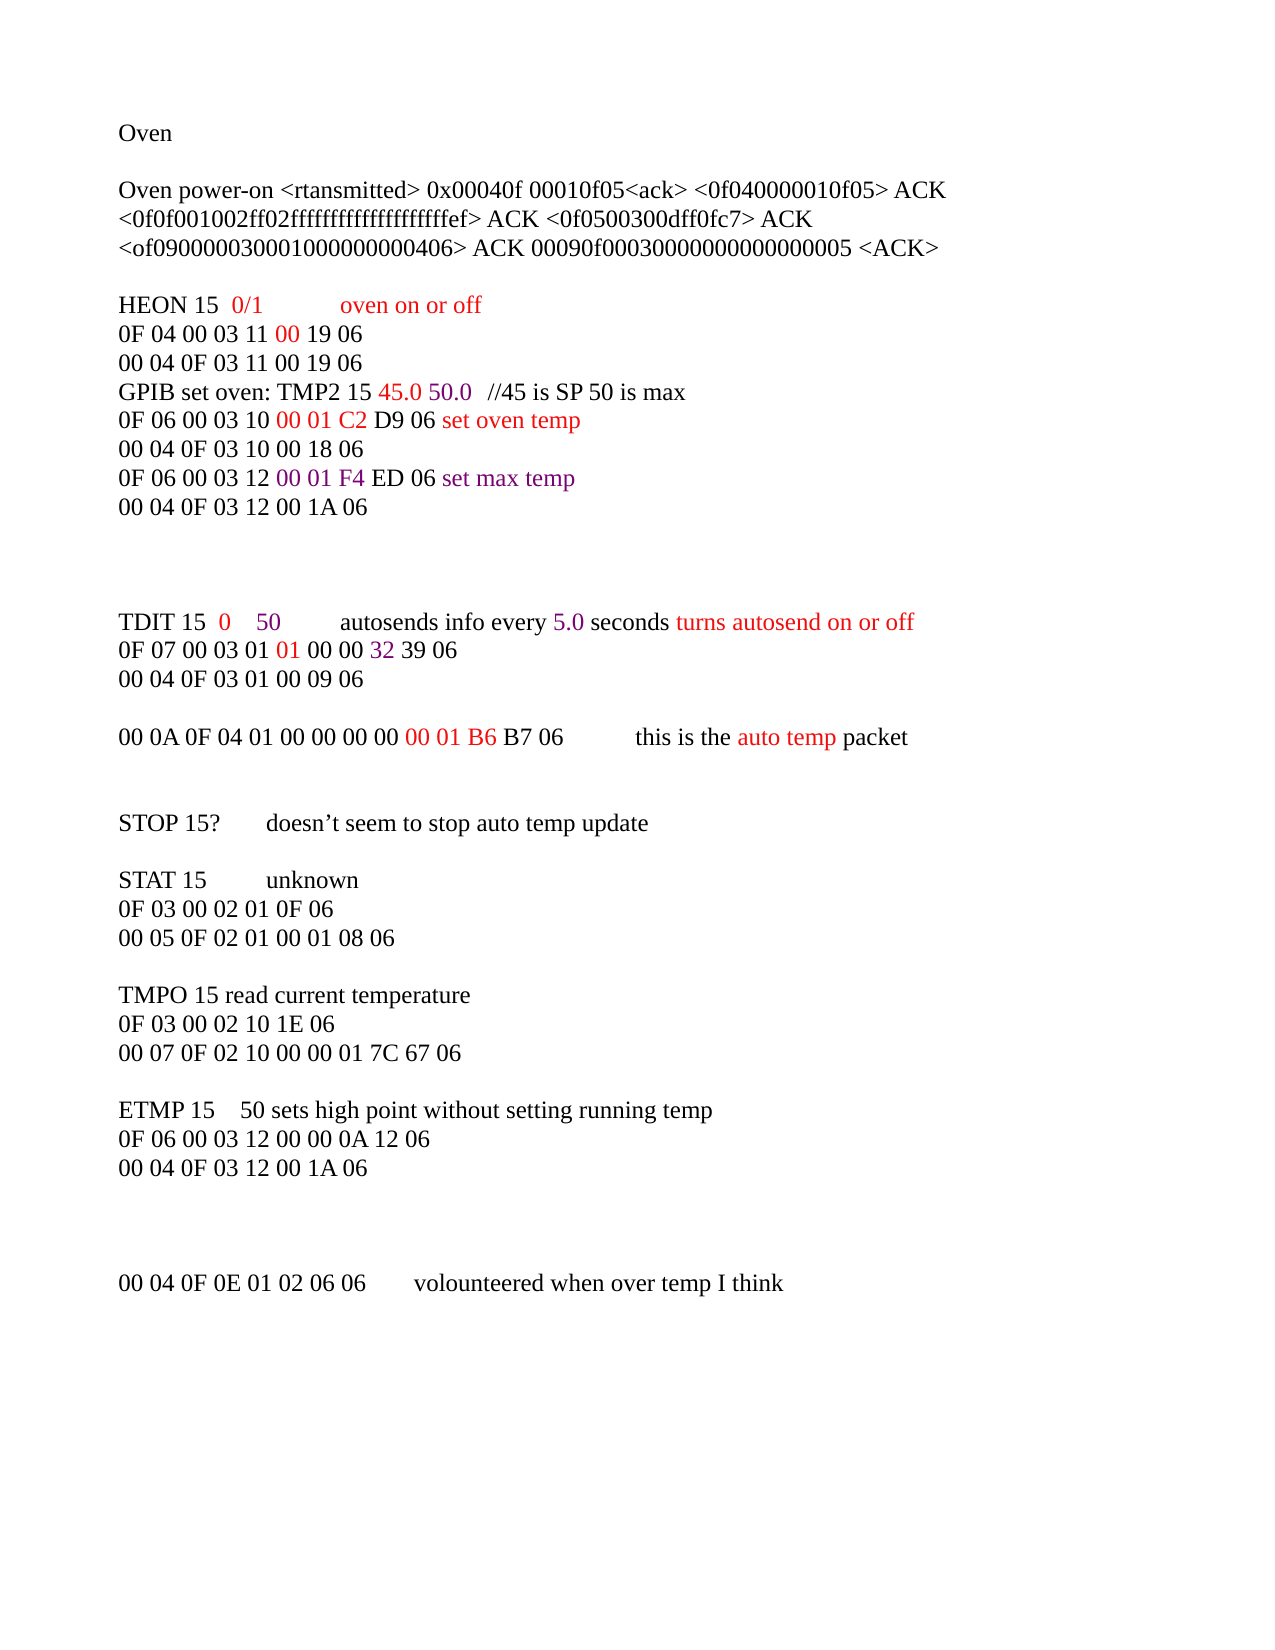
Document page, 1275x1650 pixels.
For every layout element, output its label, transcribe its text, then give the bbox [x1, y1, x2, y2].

text GPIB set oven: TMP2 15 45.0 50.0 //45 is SP 50 is max [118, 377, 1157, 406]
text TDIT 15 0 50 autosends info every 5.0 seconds turns autosend on or off [118, 607, 1157, 636]
text TMPO 15 read current temperature [118, 981, 1157, 1009]
text 0F 03 00 02 10 1E 06 [118, 1009, 1157, 1038]
text 00 04 0F 03 10 00 18 06 [118, 434, 1157, 463]
text ETMP 15 50 sets high point without setting running temp [118, 1096, 1157, 1124]
text 0F 03 00 02 01 0F 06 [118, 894, 1157, 923]
text 00 04 0F 0E 01 02 06 06 volounteered when over temp I think [118, 1268, 1157, 1297]
text 00 0A 0F 04 01 00 00 00 00 00 01 B6 B7 06 this is the auto temp packet [118, 722, 1157, 751]
text 00 04 0F 03 12 00 1A 06 [118, 1153, 1157, 1182]
text 0F 06 00 03 12 00 01 F4 ED 06 set max temp [118, 463, 1157, 492]
text STOP 15? doesn’t seem to stop auto temp update [118, 808, 1157, 837]
text 00 07 0F 02 10 00 00 01 7C 67 06 [118, 1038, 1157, 1067]
text 00 05 0F 02 01 00 01 08 06 [118, 923, 1157, 952]
text 0F 06 00 03 12 00 00 0A 12 06 [118, 1124, 1157, 1153]
text Oven [118, 118, 1157, 147]
text 0F 07 00 03 01 01 00 00 32 39 06 [118, 636, 1157, 664]
text HEON 15 0/1 oven on or off [118, 291, 1157, 319]
text 00 04 0F 03 12 00 1A 06 [118, 492, 1157, 521]
text 00 04 0F 03 01 00 09 06 [118, 664, 1157, 693]
text 0F 04 00 03 11 00 19 06 [118, 319, 1157, 348]
text 0F 06 00 03 10 00 01 C2 D9 06 set oven temp [118, 406, 1157, 434]
text 00 04 0F 03 11 00 19 06 [118, 348, 1157, 377]
text STAT 15 unknown [118, 866, 1157, 894]
text Oven power-on <rtansmitted> 0x00040f 00010f05<ack> <0f040000010f05> ACK <0f0f001002ff02ffffffffffffffffffffef> ACK <0f0500300dff0fc7> ACK <of090000030001000000000406> ACK 00090f00030000000000000005 <ACK> [118, 176, 1157, 262]
